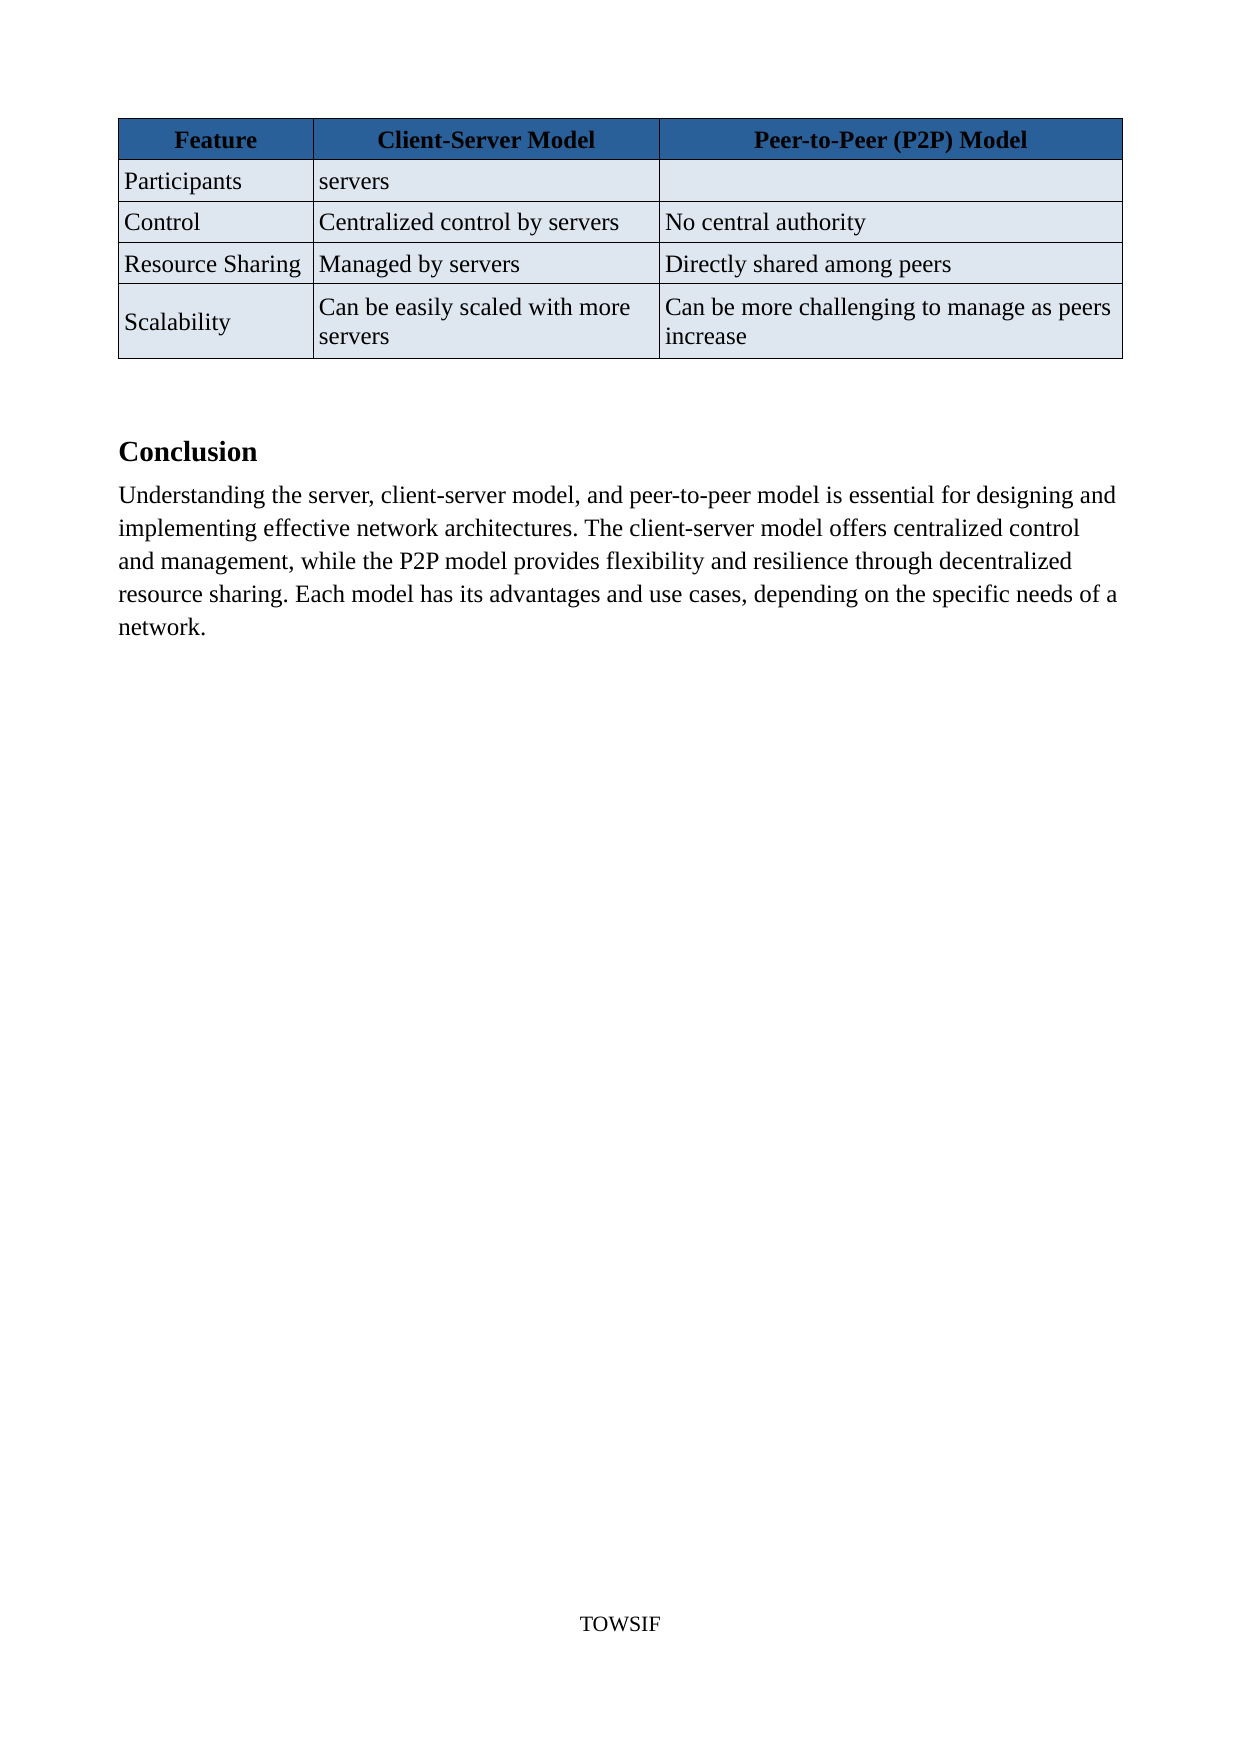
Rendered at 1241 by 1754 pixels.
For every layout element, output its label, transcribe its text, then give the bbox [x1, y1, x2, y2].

table_cell Directly shared among peers [660, 243, 1122, 283]
table_cell servers [314, 160, 659, 201]
text Understanding the server, client-server model, and peer-to-peer model is essential for designing and implementing effective network architectures. The client-server model offers centralized control and management, while the P2P model provides flexibility and resilience through decentralized resource sharing. Each model has its advantages and use cases, depending on the specific needs of a network. [118, 480, 1122, 641]
table_cell [660, 160, 1122, 201]
table_cell Resource Sharing [119, 243, 313, 283]
table_cell Control [119, 202, 313, 242]
table_header Client-Server Model [314, 119, 659, 159]
table_header Peer-to-Peer (P2P) Model [660, 119, 1122, 159]
table_header Feature [119, 119, 313, 159]
table_cell No central authority [660, 202, 1122, 242]
table_cell Managed by servers [314, 243, 659, 283]
table_cell Scalability [119, 284, 313, 358]
table_cell Can be more challenging to manage as peers increase [660, 284, 1122, 358]
table_cell Centralized control by servers [314, 202, 659, 242]
table_cell Can be easily scaled with more servers [314, 284, 659, 358]
table_cell Participants [119, 160, 313, 201]
subtitle Conclusion [118, 434, 1122, 468]
